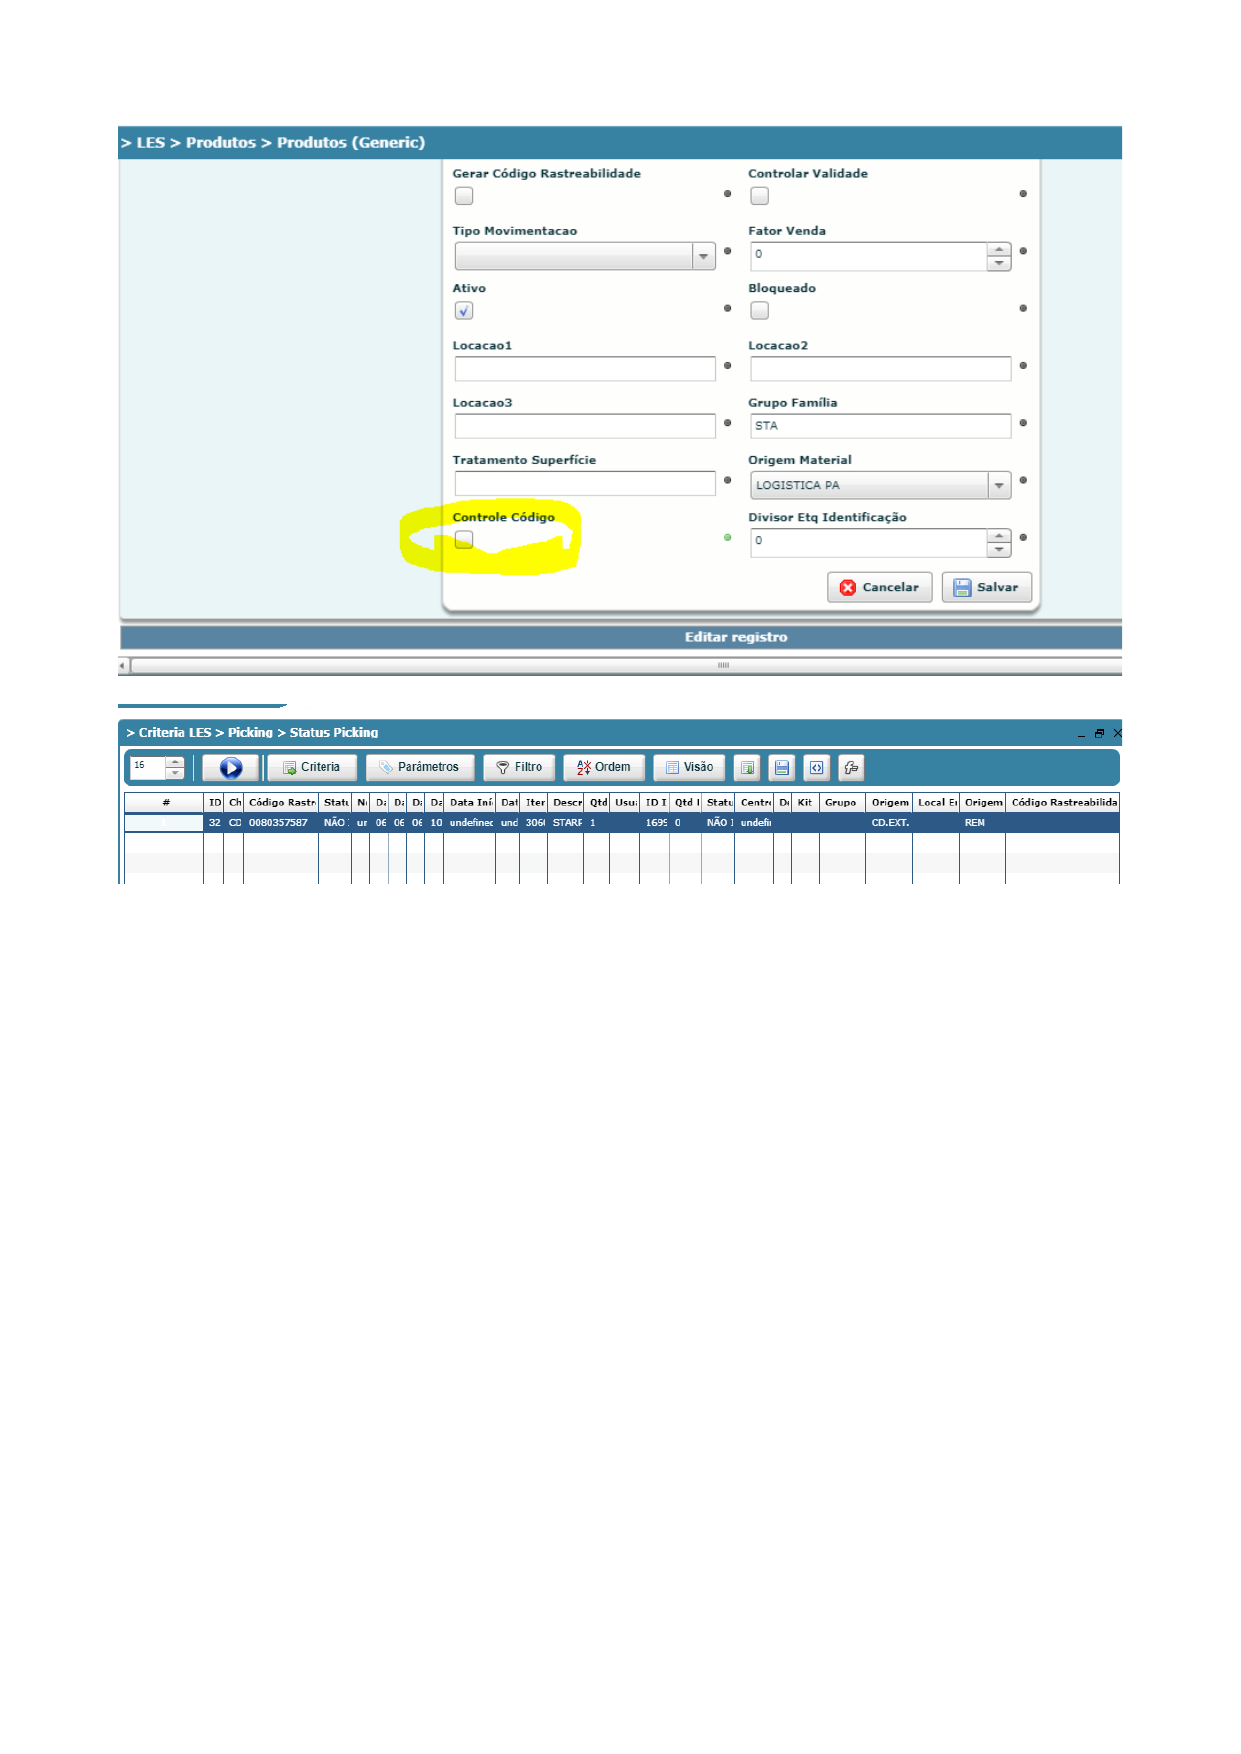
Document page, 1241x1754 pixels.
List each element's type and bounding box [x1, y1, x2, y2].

picture [118, 118, 1123, 676]
picture [118, 704, 1123, 884]
